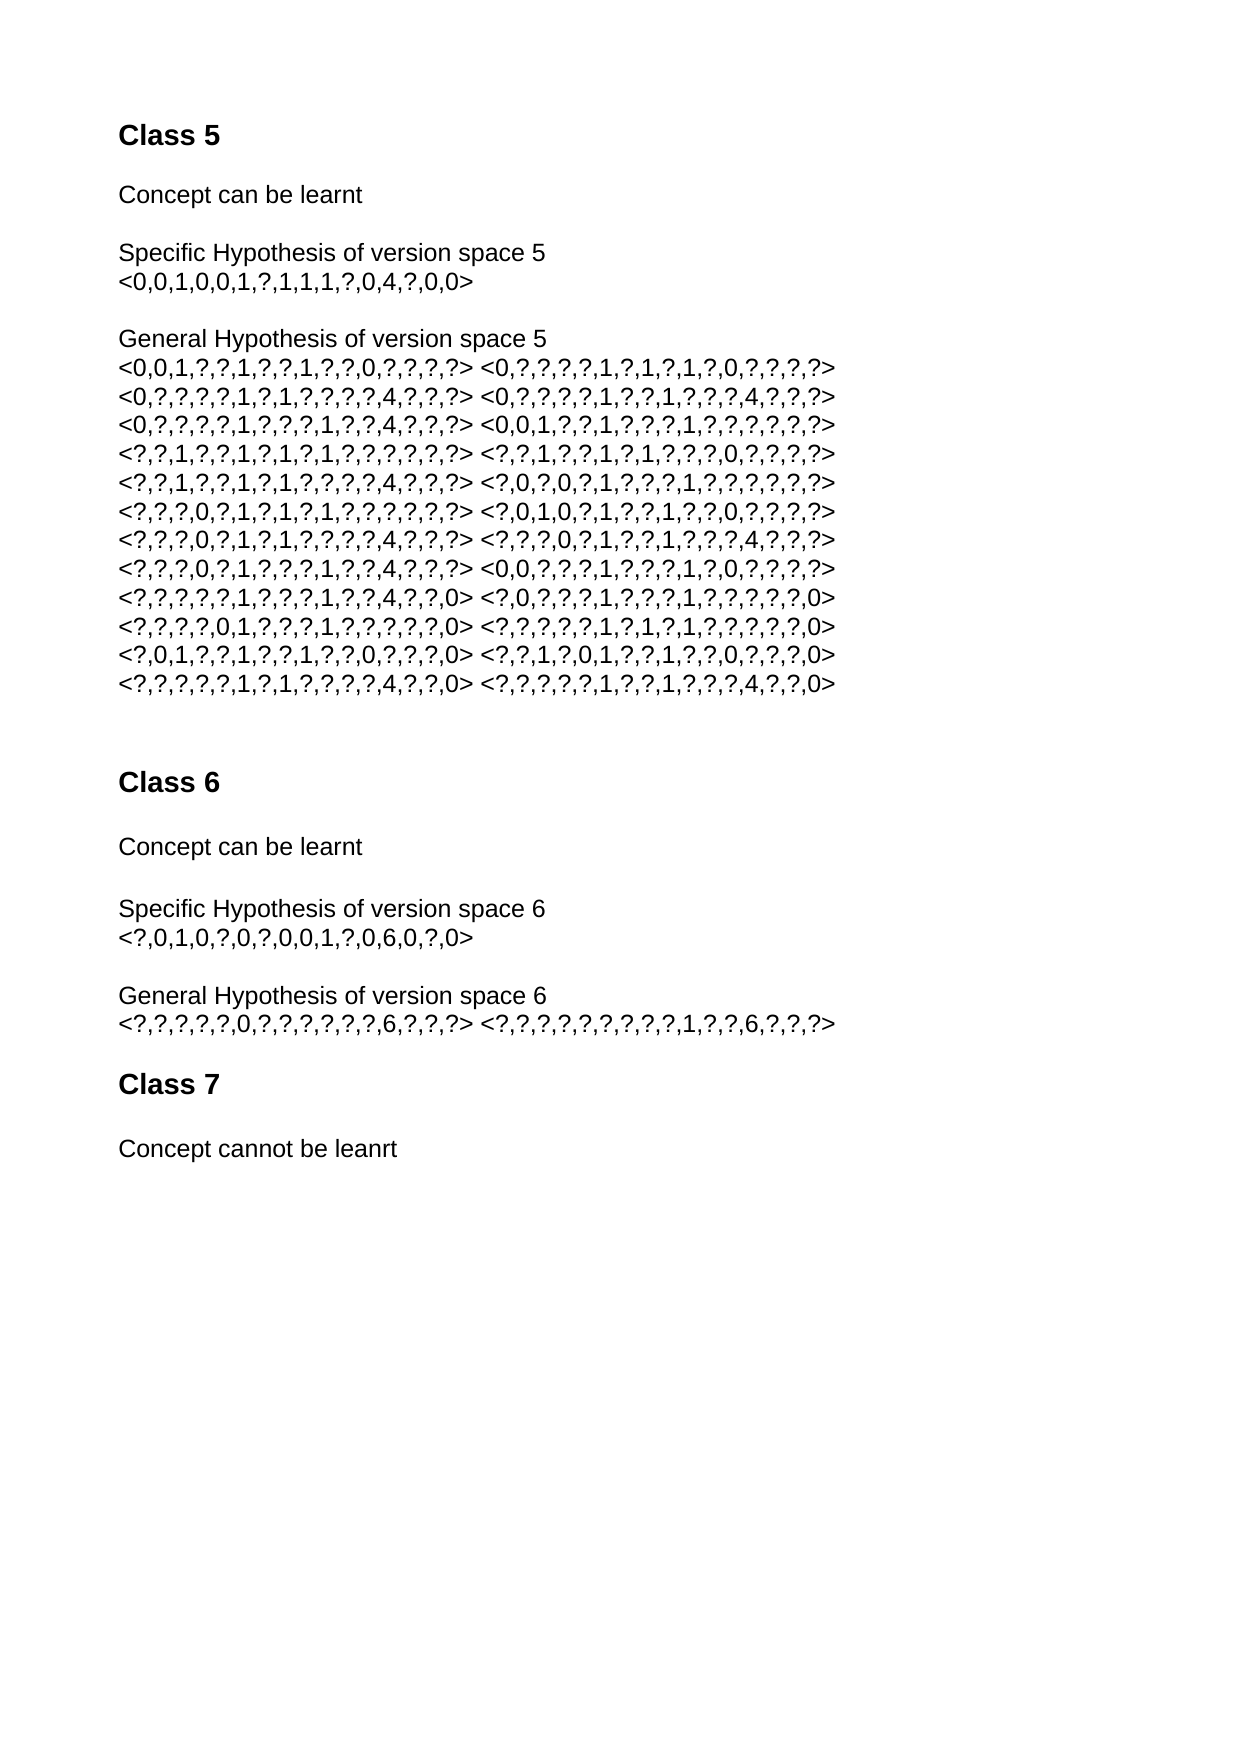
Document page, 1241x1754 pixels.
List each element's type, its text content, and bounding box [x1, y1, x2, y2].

text <0,0,1,?,?,1,?,?,1,?,?,0,?,?,?,?> <0,?,?,?,?,1,?,1,?,1,?,0,?,?,?,?> <0,?,?,?,?,1,?,1,?,?,?,?,4,?,?,?> <0,?,?,?,?,1,?,?,1,?,?,?,4,?,?,?> <0,?,?,?,?,1,?,?,?,1,?,?,4,?,?,?> <0,0,1,?,?,1,?,?,?,1,?,?,?,?,?,?> <?,?,1,?,?,1,?,1,?,1,?,?,?,?,?,?> <?,?,1,?,?,1,?,1,?,?,?,0,?,?,?,?> <?,?,1,?,?,1,?,1,?,?,?,?,4,?,?,?> <?,0,?,0,?,1,?,?,?,1,?,?,?,?,?,?> <?,?,?,0,?,1,?,1,?,1,?,?,?,?,?,?> <?,0,1,0,?,1,?,?,1,?,?,0,?,?,?,?> <?,?,?,0,?,1,?,1,?,?,?,?,4,?,?,?> <?,?,?,0,?,1,?,?,1,?,?,?,4,?,?,?> <?,?,?,0,?,1,?,?,?,1,?,?,4,?,?,?> <0,0,?,?,?,1,?,?,?,1,?,0,?,?,?,?> <?,?,?,?,?,1,?,?,?,1,?,?,4,?,?,0> <?,0,?,?,?,1,?,?,?,1,?,?,?,?,?,0> <?,?,?,?,0,1,?,?,?,1,?,?,?,?,?,0> <?,?,?,?,?,1,?,1,?,1,?,?,?,?,?,0> <?,0,1,?,?,1,?,?,1,?,?,0,?,?,?,0> <?,?,1,?,0,1,?,?,1,?,?,0,?,?,?,0> <?,?,?,?,?,1,?,1,?,?,?,?,4,?,?,0> <?,?,?,?,?,1,?,?,1,?,?,?,4,?,?,0> [118, 353, 1122, 698]
text <?,0,1,0,?,0,?,0,0,1,?,0,6,0,?,0> [118, 923, 1122, 952]
text General Hypothesis of version space 6 [118, 981, 1122, 1009]
text <0,0,1,0,0,1,?,1,1,1,?,0,4,?,0,0> [118, 267, 1122, 295]
text Specific Hypothesis of version space 5 [118, 238, 1122, 267]
text General Hypothesis of version space 5 [118, 324, 1122, 353]
text Specific Hypothesis of version space 6 [118, 894, 1122, 923]
text Concept cannot be leanrt [118, 1134, 1122, 1163]
text Class 5 [118, 118, 1122, 152]
text Concept can be learnt [118, 180, 1122, 209]
text Class 7 [118, 1067, 1122, 1100]
text <?,?,?,?,?,0,?,?,?,?,?,?,6,?,?,?> <?,?,?,?,?,?,?,?,?,1,?,?,6,?,?,?> [118, 1009, 1122, 1038]
text Class 6 [118, 765, 1122, 798]
text Concept can be learnt [118, 832, 1122, 861]
